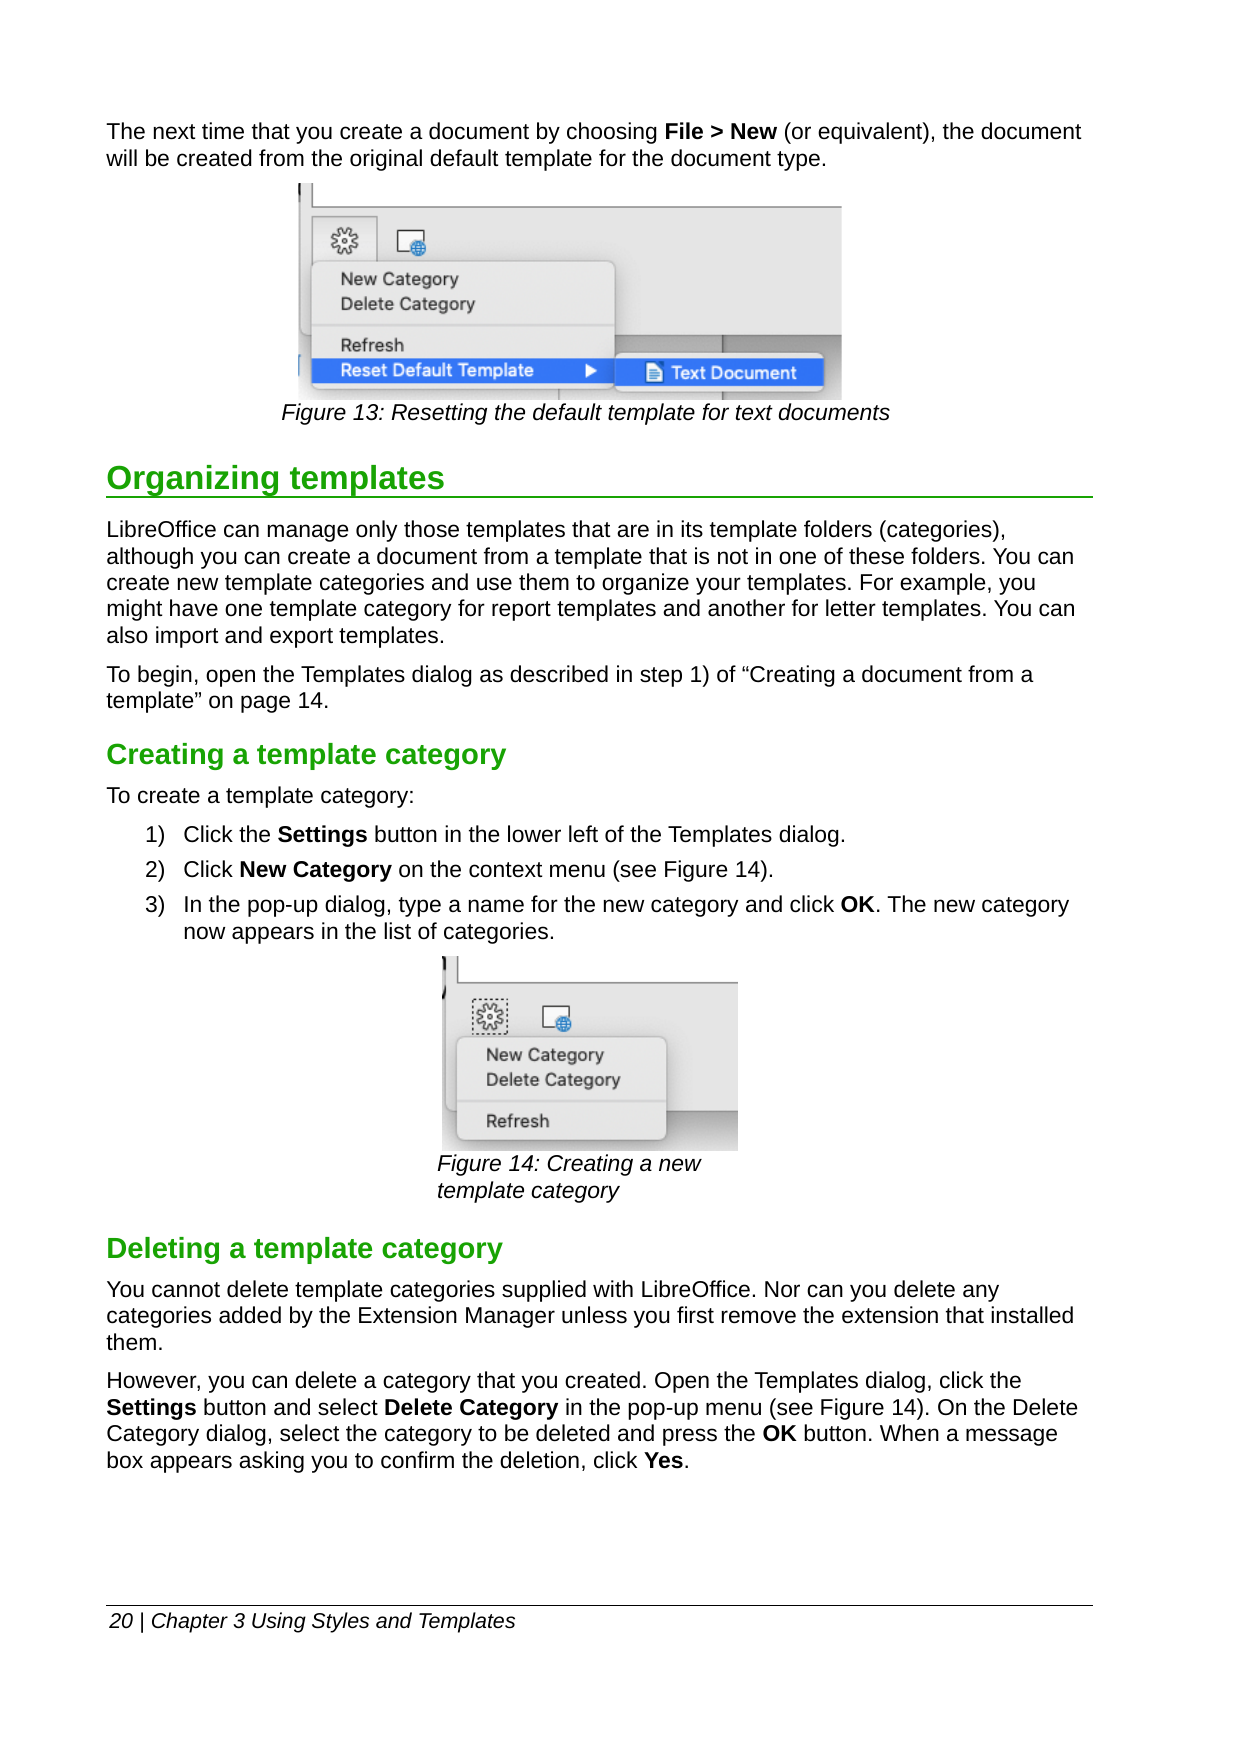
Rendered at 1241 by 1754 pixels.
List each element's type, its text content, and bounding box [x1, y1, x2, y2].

text To begin, open the Templates dialog as described in step 1 of “Creating a document from a template” on page 14. [106, 661, 1093, 713]
text However, you can delete a category that you created. Open the Templates dialog, click the Settings button and select Delete Category in the pop-up menu (see Figure 14). On the Delete Category dialog, select the category to be deleted and press the OK button. When a message box appears asking you to confirm the deletion, click Yes. [106, 1367, 1093, 1473]
subtitle Organizing templates [106, 458, 1093, 496]
text LibreOffice can manage only those templates that are in its template folders (categories), although you can create a document from a template that is not in one of these folders. You can create new template categories and use them to organize your templates. For example, you might have one template category for report templates and another for letter templates. You can also import and export templates. [106, 516, 1093, 648]
list To create a template category: [106, 782, 1093, 808]
text You cannot delete template categories supplied with LibreOffice. Nor can you delete any categories added by the Extension Manager unless you first remove the extension that installed them. [106, 1276, 1093, 1355]
list Click New Category on the context menu (see Figure 14). [165, 856, 1093, 883]
text The next time that you create a document by choosing File > New (or equivalent), the document will be created from the original default template for the document type. [106, 118, 1093, 171]
text Figure 13: Resetting the default template for text documents [281, 183, 918, 426]
picture [298, 183, 842, 400]
subtitle Creating a template category [106, 737, 1093, 770]
text Figure 14: Creating a new template category [437, 956, 762, 1203]
list Click the Settings button in the lower left of the Templates dialog. [165, 821, 1093, 847]
picture [442, 956, 738, 1151]
subtitle Deleting a template category [106, 1231, 1093, 1264]
list In the pop-up dialog, type a name for the new category and click OK. The new category now appears in the list of categories. [165, 891, 1093, 944]
